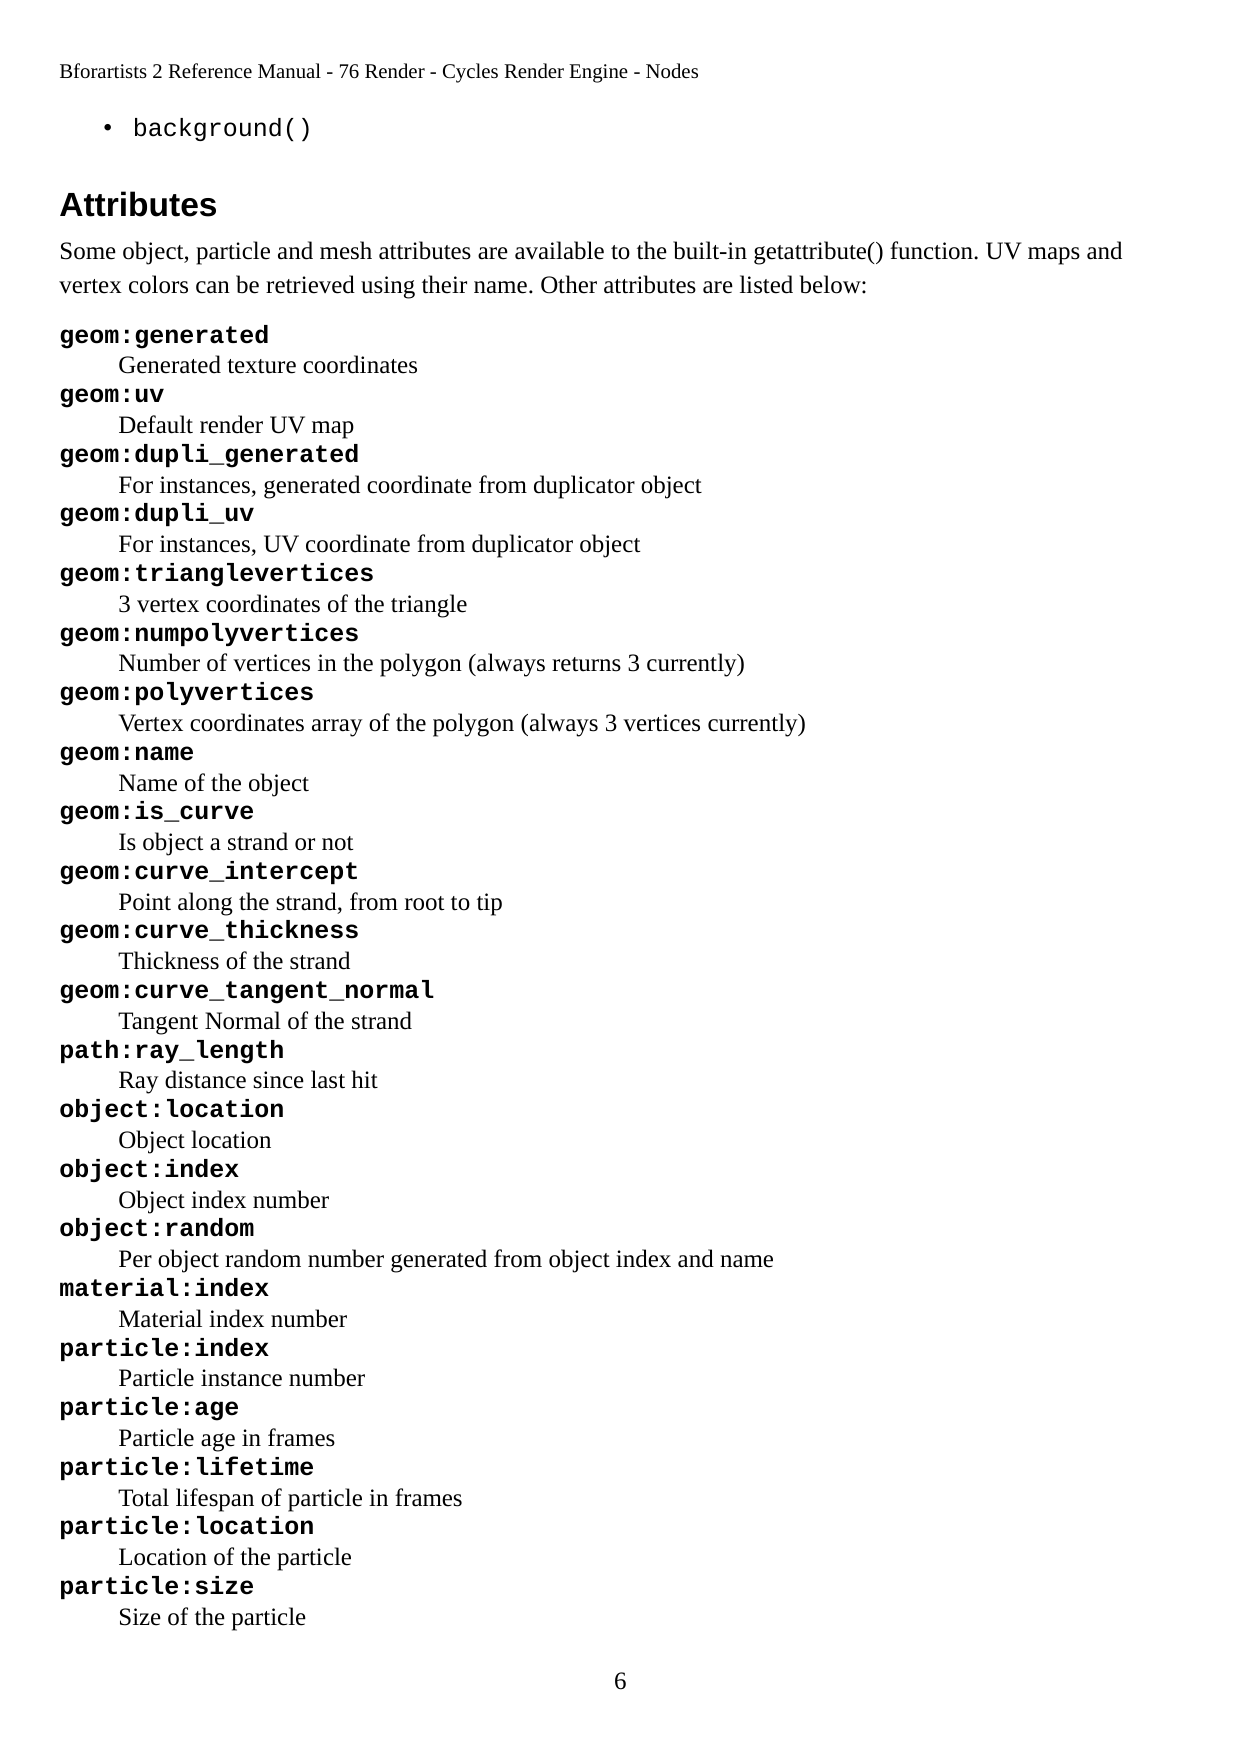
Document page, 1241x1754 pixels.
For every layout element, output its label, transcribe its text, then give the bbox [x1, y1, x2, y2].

subtitle geom:uv [59, 379, 1181, 410]
subtitle geom:dupli_generated [59, 439, 1181, 470]
list Total lifespan of particle in frames [118, 1483, 1181, 1511]
subtitle geom:curve_tangent_normal [59, 975, 1181, 1006]
list Ray distance since last hit [118, 1066, 1181, 1094]
subtitle geom:name [59, 737, 1181, 768]
subtitle path:ray_length [59, 1035, 1181, 1066]
list background() [103, 113, 1181, 143]
subtitle particle:size [59, 1571, 1181, 1602]
list Particle age in frames [118, 1423, 1181, 1452]
list Number of vertices in the polygon (always returns 3 currently) [118, 648, 1181, 677]
subtitle geom:polyvertices [59, 677, 1181, 708]
list Generated texture coordinates [118, 351, 1181, 379]
subtitle geom:numpolyvertices [59, 618, 1181, 648]
subtitle geom:curve_thickness [59, 916, 1181, 946]
list Is object a strand or not [118, 827, 1181, 856]
subtitle particle:lifetime [59, 1452, 1181, 1483]
subtitle particle:index [59, 1333, 1181, 1363]
list Tangent Normal of the strand [118, 1006, 1181, 1035]
subtitle object:index [59, 1154, 1181, 1185]
list Per object random number generated from object index and name [118, 1244, 1181, 1273]
subtitle geom:curve_intercept [59, 856, 1181, 887]
list Object index number [118, 1185, 1181, 1213]
list For instances, UV coordinate from duplicator object [118, 529, 1181, 558]
subtitle object:random [59, 1213, 1181, 1244]
subtitle material:index [59, 1273, 1181, 1304]
text Some object, particle and mesh attributes are available to the built-in getattribute() function. UV maps and vertex colors can be retrieved using their name. Other attributes are listed below: [59, 236, 1181, 299]
list Particle instance number [118, 1363, 1181, 1392]
subtitle particle:age [59, 1392, 1181, 1423]
list Thickness of the strand [118, 946, 1181, 975]
list Name of the object [118, 768, 1181, 796]
list Point along the strand, from root to tip [118, 887, 1181, 916]
list Size of the particle [118, 1602, 1181, 1631]
list Material index number [118, 1304, 1181, 1333]
subtitle object:location [59, 1094, 1181, 1125]
list 3 vertex coordinates of the triangle [118, 589, 1181, 618]
subtitle Attributes [59, 185, 1181, 224]
list Vertex coordinates array of the polygon (always 3 vertices currently) [118, 708, 1181, 737]
list For instances, generated coordinate from duplicator object [118, 470, 1181, 498]
subtitle particle:location [59, 1511, 1181, 1542]
list Object location [118, 1125, 1181, 1154]
subtitle geom:trianglevertices [59, 558, 1181, 589]
list Default render UV map [118, 410, 1181, 439]
subtitle geom:dupli_uv [59, 498, 1181, 529]
list Location of the particle [118, 1542, 1181, 1571]
subtitle geom:generated [59, 320, 1181, 351]
subtitle geom:is_curve [59, 796, 1181, 827]
